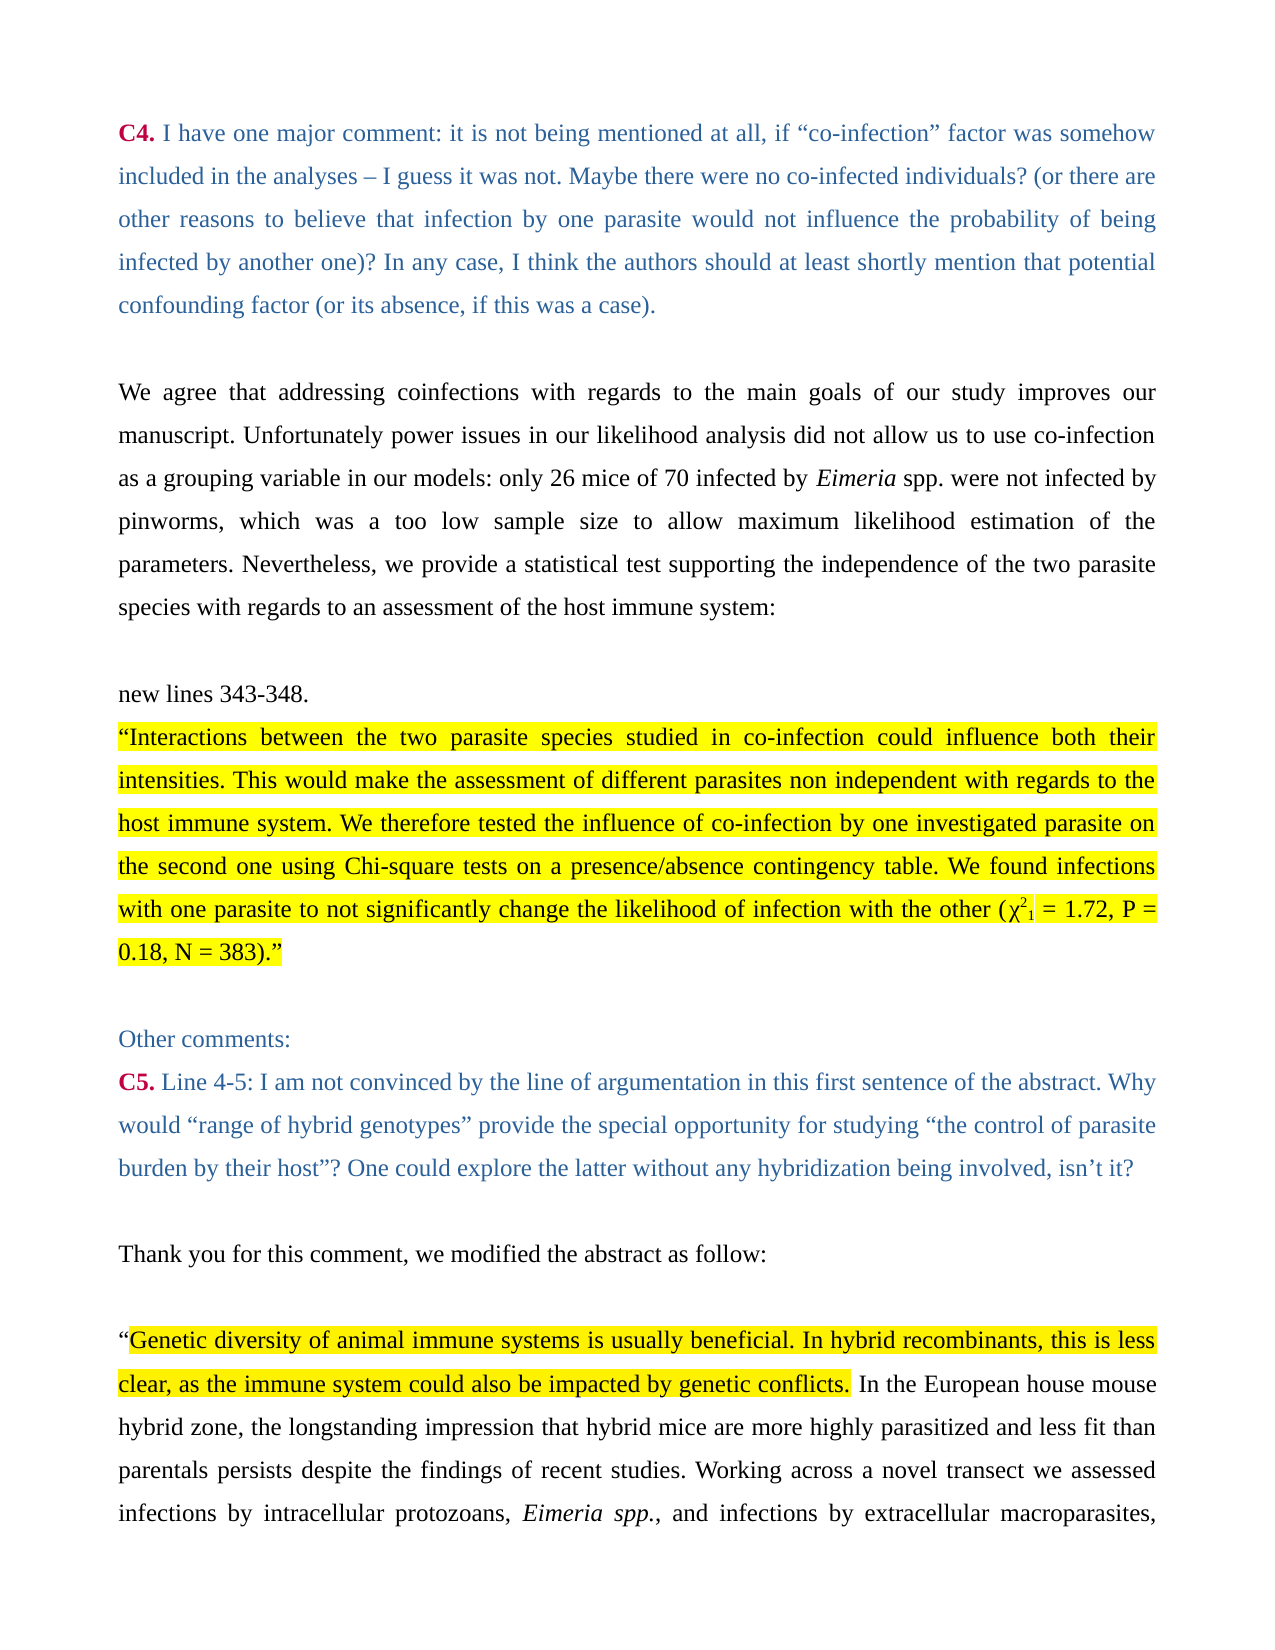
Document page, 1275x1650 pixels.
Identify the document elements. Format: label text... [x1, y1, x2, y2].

text We agree that addressing coinfections with regards to the main goals of our study improves our manuscript. Unfortunately power issues in our likelihood analysis did not allow us to use co-infection as a grouping variable in our models: only 26 mice of 70 infected by Eimeria spp. were not infected by pinworms, which was a too low sample size to allow maximum likelihood estimation of the parameters. Nevertheless, we provide a statistical test supporting the independence of the two parasite species with regards to an assessment of the host immune system: [118, 377, 1157, 621]
text “Genetic diversity of animal immune systems is usually beneficial. In hybrid recombinants, this is less clear, as the immune system could also be impacted by genetic conflicts. In the European house mouse hybrid zone, the longstanding impression that hybrid mice are more highly parasitized and less fit than parentals persists despite the findings of recent studies. Working across a novel transect we assessed infections by intracellular protozoans, Eimeria spp., and infections by extracellular macroparasites, [118, 1326, 1157, 1527]
text “Interactions between the two parasite species studied in co-infection could influence both their intensities. This would make the assessment of different parasites non independent with regards to the host immune system. We therefore tested the influence of co-infection by one investigated parasite on the second one using Chi-square tests on a presence/absence contingency table. We found infections with one parasite to not significantly change the likelihood of infection with the other (χ21 = 1.72, P = 0.18, N = 383).” [118, 722, 1157, 966]
text Thank you for this comment, we modified the abstract as follow: [118, 1239, 1157, 1268]
text C4. I have one major comment: it is not being mentioned at all, if “co-infection” factor was somehow included in the analyses – I guess it was not. Maybe there were no co-infected individuals? (or there are other reasons to believe that infection by one parasite would not influence the probability of being infected by another one)? In any case, I think the authors should at least shortly mention that potential confounding factor (or its absence, if this was a case). [118, 118, 1157, 319]
text new lines 343-348. [118, 679, 1157, 707]
